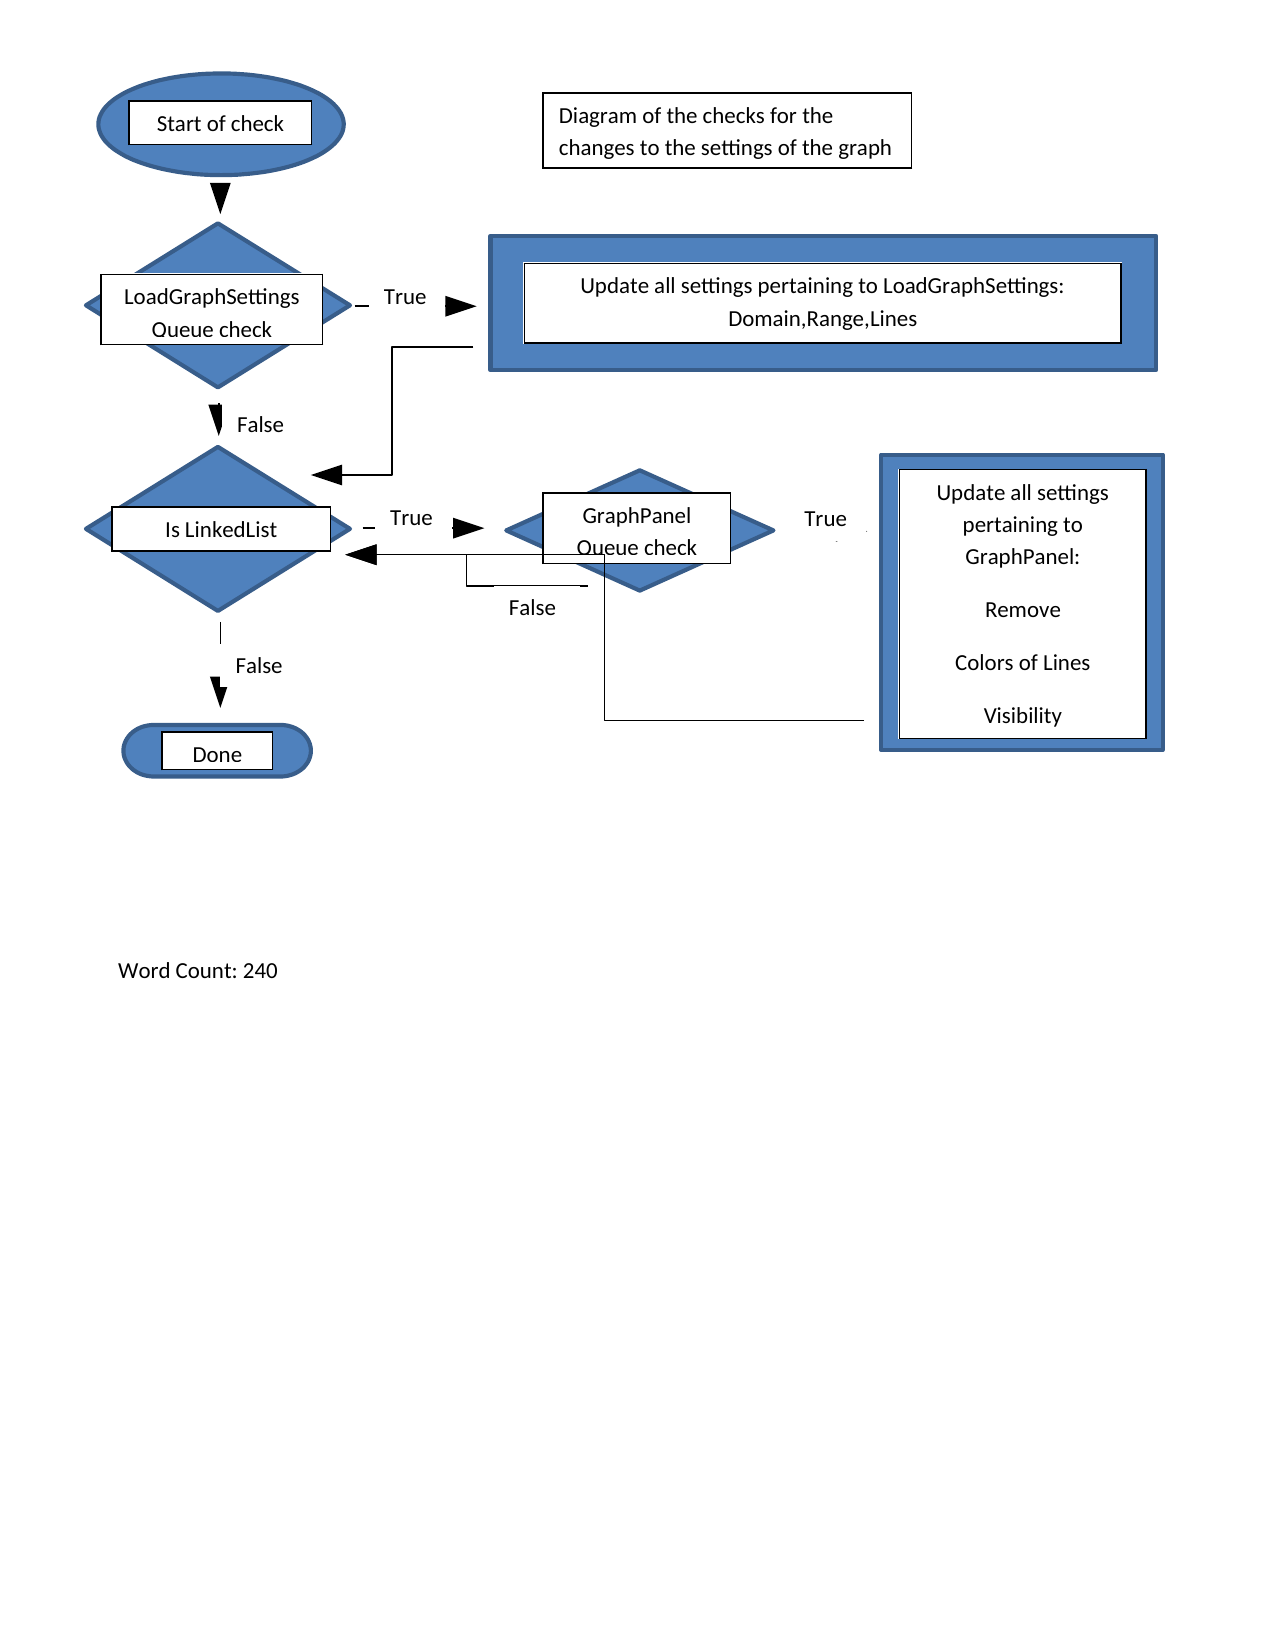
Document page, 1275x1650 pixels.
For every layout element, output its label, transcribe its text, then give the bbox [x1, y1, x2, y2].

text True [390, 503, 437, 531]
text Diagram of the checks for the changes to the settings of the graph [559, 101, 896, 160]
text GraphPanel Queue check [559, 501, 715, 555]
text False [235, 651, 291, 679]
text Is LinkedList empty? [127, 515, 315, 542]
text LoadGraphSettings Queue check [117, 282, 307, 336]
text Remove [915, 595, 1130, 623]
text Done [177, 740, 257, 761]
text Visibility [915, 701, 1130, 729]
text Start of check [145, 109, 296, 136]
text True [384, 282, 430, 311]
text Word Count: 240 [118, 956, 475, 984]
text False [237, 411, 293, 439]
text Colors of Lines [915, 648, 1130, 676]
text Update all settings pertaining to GraphPanel: [915, 478, 1130, 570]
text True [804, 504, 851, 532]
text False [509, 593, 565, 621]
text Update all settings pertaining to LoadGraphSettings: Domain,Range,Lines [540, 272, 1105, 332]
